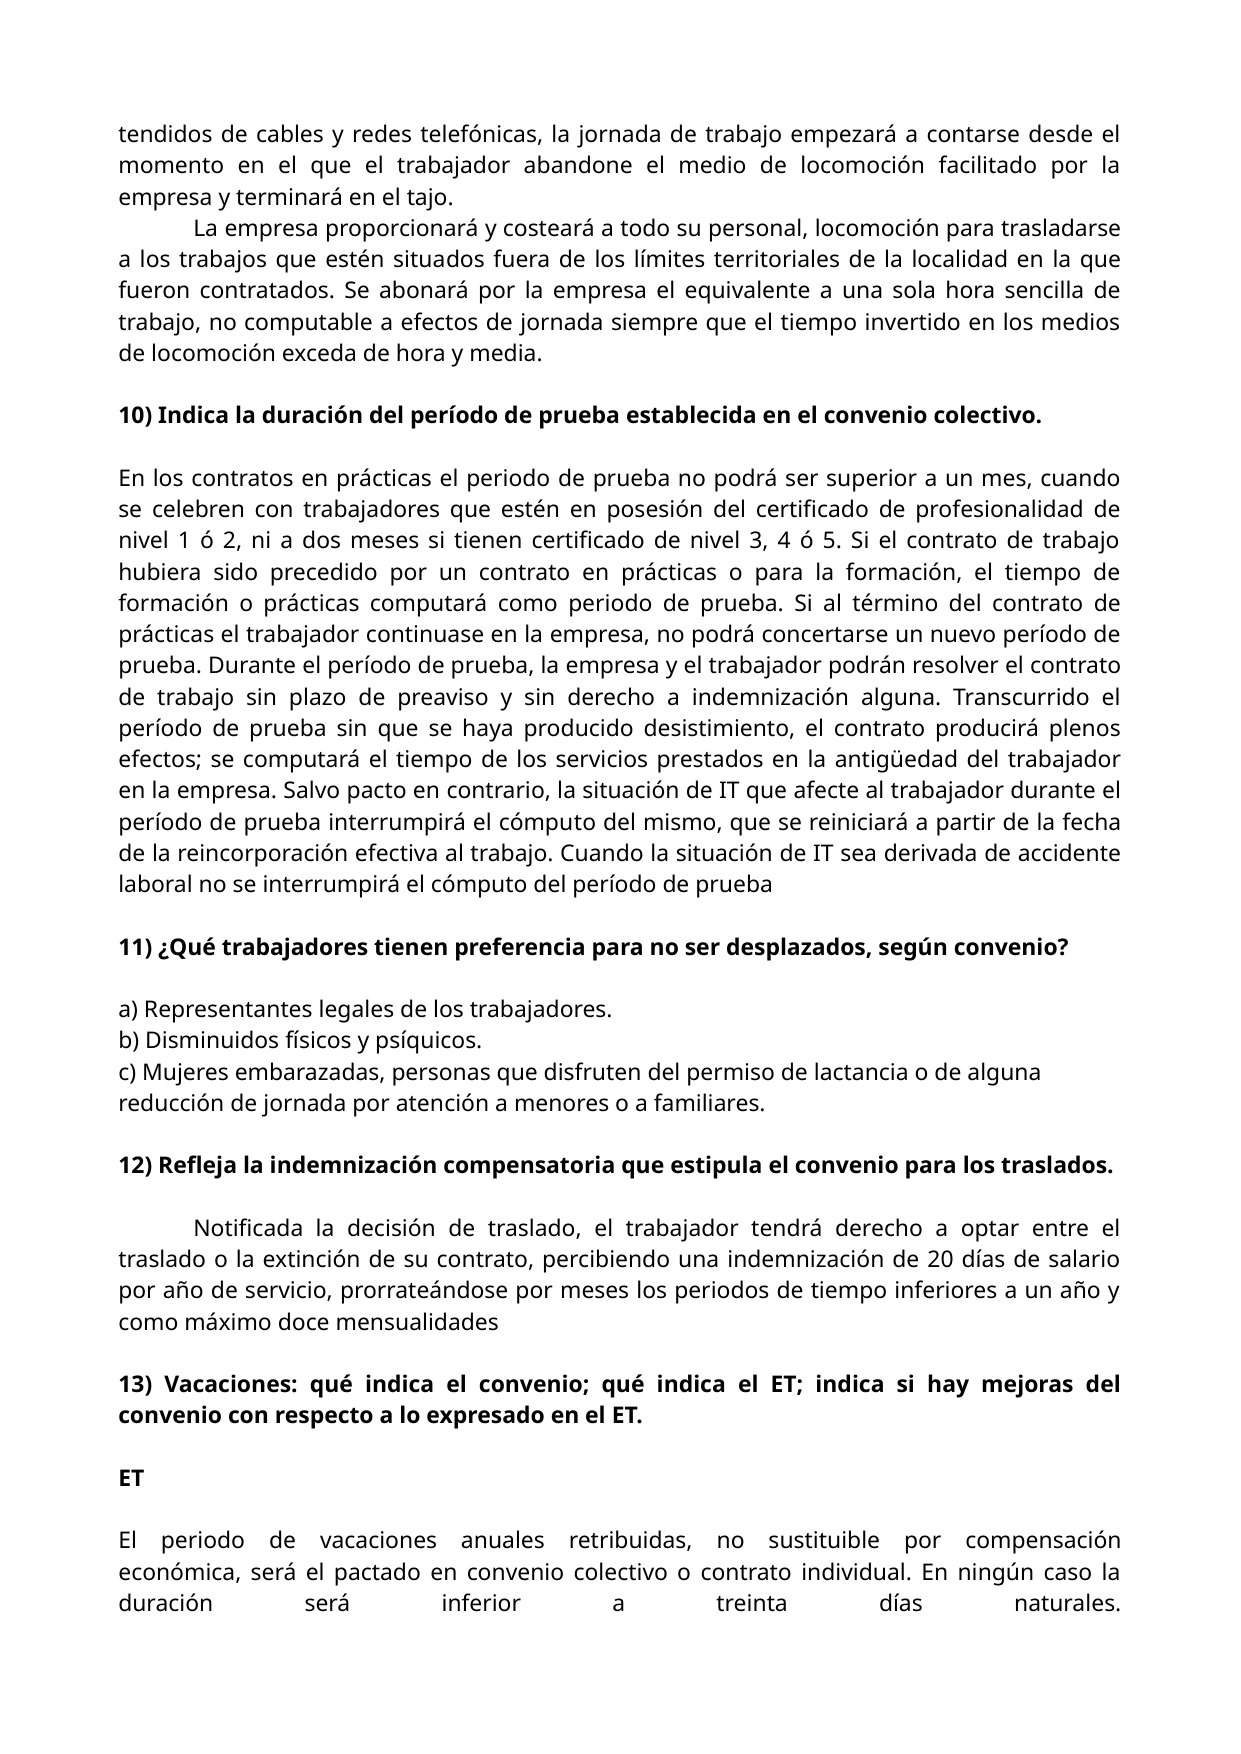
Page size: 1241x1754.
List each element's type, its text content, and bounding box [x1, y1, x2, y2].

text El periodo de vacaciones anuales retribuidas, no sustituible por compensación económica, será el pactado en convenio colectivo o contrato individual. En ningún caso la duración será inferior a treinta días naturales. [118, 1524, 1122, 1618]
text La empresa proporcionará y costeará a todo su personal, locomoción para trasladarse a los trabajos que estén situados fuera de los límites territoriales de la localidad en la que fueron contratados. Se abonará por la empresa el equivalente a una sola hora sencilla de trabajo, no computable a efectos de jornada siempre que el tiempo invertido en los medios de locomoción exceda de hora y media. [118, 212, 1122, 368]
text a) Representantes legales de los trabajadores. b) Disminuidos físicos y psíquicos. c) Mujeres embarazadas, personas que disfruten del permiso de lactancia o de alguna reducción de jornada por atención a menores o a familiares. [118, 993, 1122, 1118]
text 10) Indica la duración del período de prueba establecida en el convenio colectivo. [118, 399, 1122, 431]
text tendidos de cables y redes telefónicas, la jornada de trabajo empezará a contarse desde el momento en el que el trabajador abandone el medio de locomoción facilitado por la empresa y terminará en el tajo. [118, 118, 1122, 212]
text ET [118, 1462, 1122, 1493]
text 13) Vacaciones: qué indica el convenio; qué indica el ET; indica si hay mejoras del convenio con respecto a lo expresado en el ET. [118, 1368, 1122, 1431]
text Notificada la decisión de traslado, el trabajador tendrá derecho a optar entre el traslado o la extinción de su contrato, percibiendo una indemnización de 20 días de salario por año de servicio, prorrateándose por meses los periodos de tiempo inferiores a un año y como máximo doce mensualidades [118, 1212, 1122, 1337]
text 12) Refleja la indemnización compensatoria que estipula el convenio para los traslados. [118, 1149, 1122, 1181]
text 11) ¿Qué trabajadores tienen preferencia para no ser desplazados, según convenio? [118, 931, 1122, 962]
text En los contratos en prácticas el periodo de prueba no podrá ser superior a un mes, cuando se celebren con trabajadores que estén en posesión del certificado de profesionalidad de nivel 1 ó 2, ni a dos meses si tienen certificado de nivel 3, 4 ó 5. Si el contrato de trabajo hubiera sido precedido por un contrato en prácticas o para la formación, el tiempo de formación o prácticas computará como periodo de prueba. Si al término del contrato de prácticas el trabajador continuase en la empresa, no podrá concertarse un nuevo período de prueba. Durante el período de prueba, la empresa y el trabajador podrán resolver el contrato de trabajo sin plazo de preaviso y sin derecho a indemnización alguna. Transcurrido el período de prueba sin que se haya producido desistimiento, el contrato producirá plenos efectos; se computará el tiempo de los servicios prestados en la antigüedad del trabajador en la empresa. Salvo pacto en contrario, la situación de IT que afecte al trabajador durante el período de prueba interrumpirá el cómputo del mismo, que se reiniciará a partir de la fecha de la reincorporación efectiva al trabajo. Cuando la situación de IT sea derivada de accidente laboral no se interrumpirá el cómputo del período de prueba [118, 462, 1122, 899]
